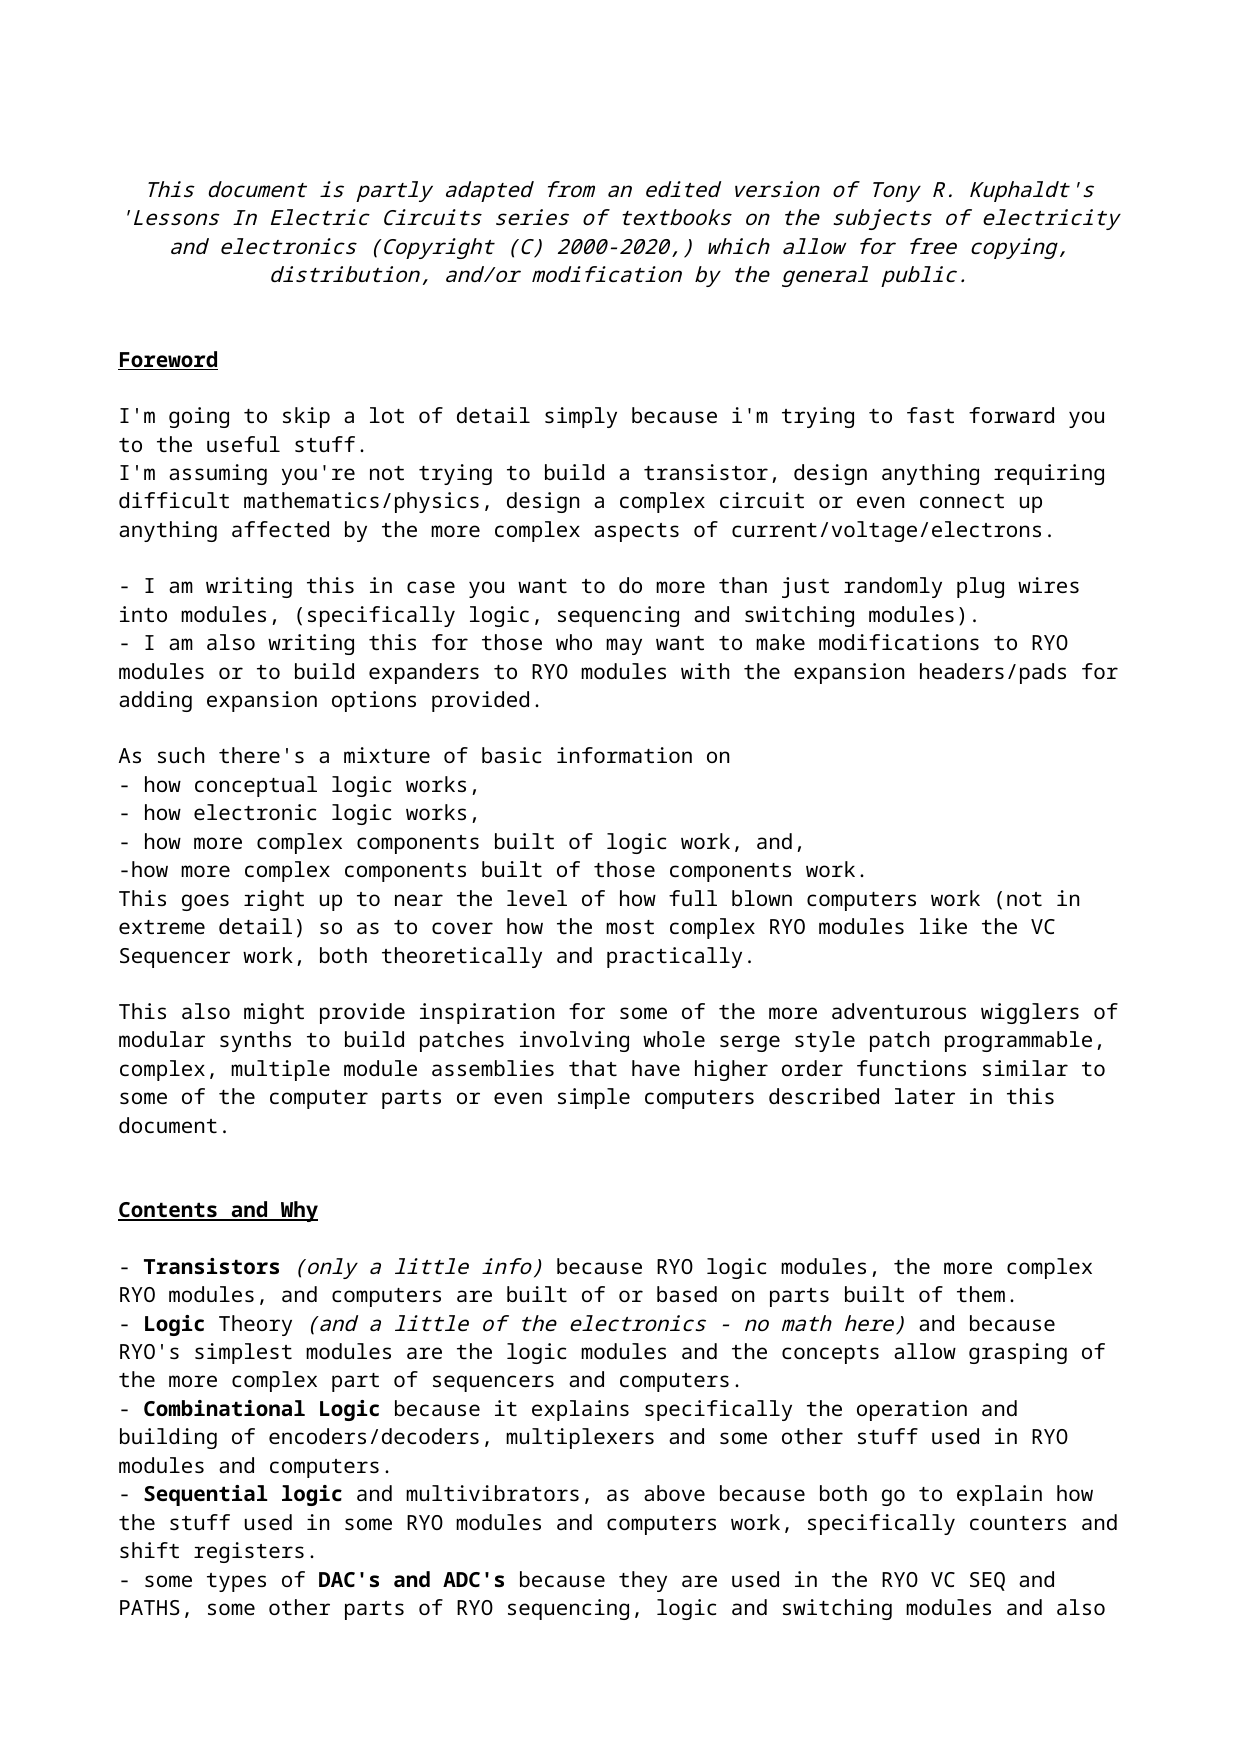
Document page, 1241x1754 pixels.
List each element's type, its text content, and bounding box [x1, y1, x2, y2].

text This goes right up to near the level of how full blown computers work (not in extreme detail) so as to cover how the most complex RYO modules like the VC Sequencer work, both theoretically and practically. [118, 884, 1122, 969]
text Foreword [118, 345, 1122, 373]
text - I am also writing this for those who may want to make modifications to RYO modules or to build expanders to RYO modules with the expansion headers/pads for adding expansion options provided. [118, 628, 1122, 714]
text - how electronic logic works, [118, 798, 1122, 827]
text - Sequential logic and multivibrators, as above because both go to explain how the stuff used in some RYO modules and computers work, specifically counters and shift registers. [118, 1479, 1122, 1565]
text - I am writing this in case you want to do more than just randomly plug wires into modules, (specifically logic, sequencing and switching modules). [118, 571, 1122, 628]
text As such there's a mixture of basic information on [118, 742, 1122, 770]
text - Transistors (only a little info) because RYO logic modules, the more complex RYO modules, and computers are built of or based on parts built of them. [118, 1252, 1122, 1309]
text - Combinational Logic because it explains specifically the operation and building of encoders/decoders, multiplexers and some other stuff used in RYO modules and computers. [118, 1394, 1122, 1479]
text - how more complex components built of logic work, and, [118, 827, 1122, 855]
text I'm assuming you're not trying to build a transistor, design anything requiring difficult mathematics/physics, design a complex circuit or even connect up anything affected by the more complex aspects of current/voltage/electrons. [118, 458, 1122, 543]
text Contents and Why [118, 1195, 1122, 1224]
text - Logic Theory (and a little of the electronics - no math here) and because RYO's simplest modules are the logic modules and the concepts allow grasping of the more complex part of sequencers and computers. [118, 1309, 1122, 1394]
text -how more complex components built of those components work. [118, 855, 1122, 884]
text - some types of DAC's and ADC's because they are used in the RYO VC SEQ and PATHS, some other parts of RYO sequencing, logic and switching modules and also [118, 1565, 1122, 1622]
text - how conceptual logic works, [118, 770, 1122, 798]
text I'm going to skip a lot of detail simply because i'm trying to fast forward you to the useful stuff. [118, 401, 1122, 458]
text This also might provide inspiration for some of the more adventurous wigglers of modular synths to build patches involving whole serge style patch programmable, complex, multiple module assemblies that have higher order functions similar to some of the computer parts or even simple computers described later in this document. [118, 997, 1122, 1139]
text This document is partly adapted from an edited version of Tony R. Kuphaldt's 'Lessons In Electric Circuits series of textbooks on the subjects of electricity and electronics (Copyright (C) 2000-2020,) which allow for free copying, distribution, and/or modification by the general public. [118, 175, 1122, 289]
